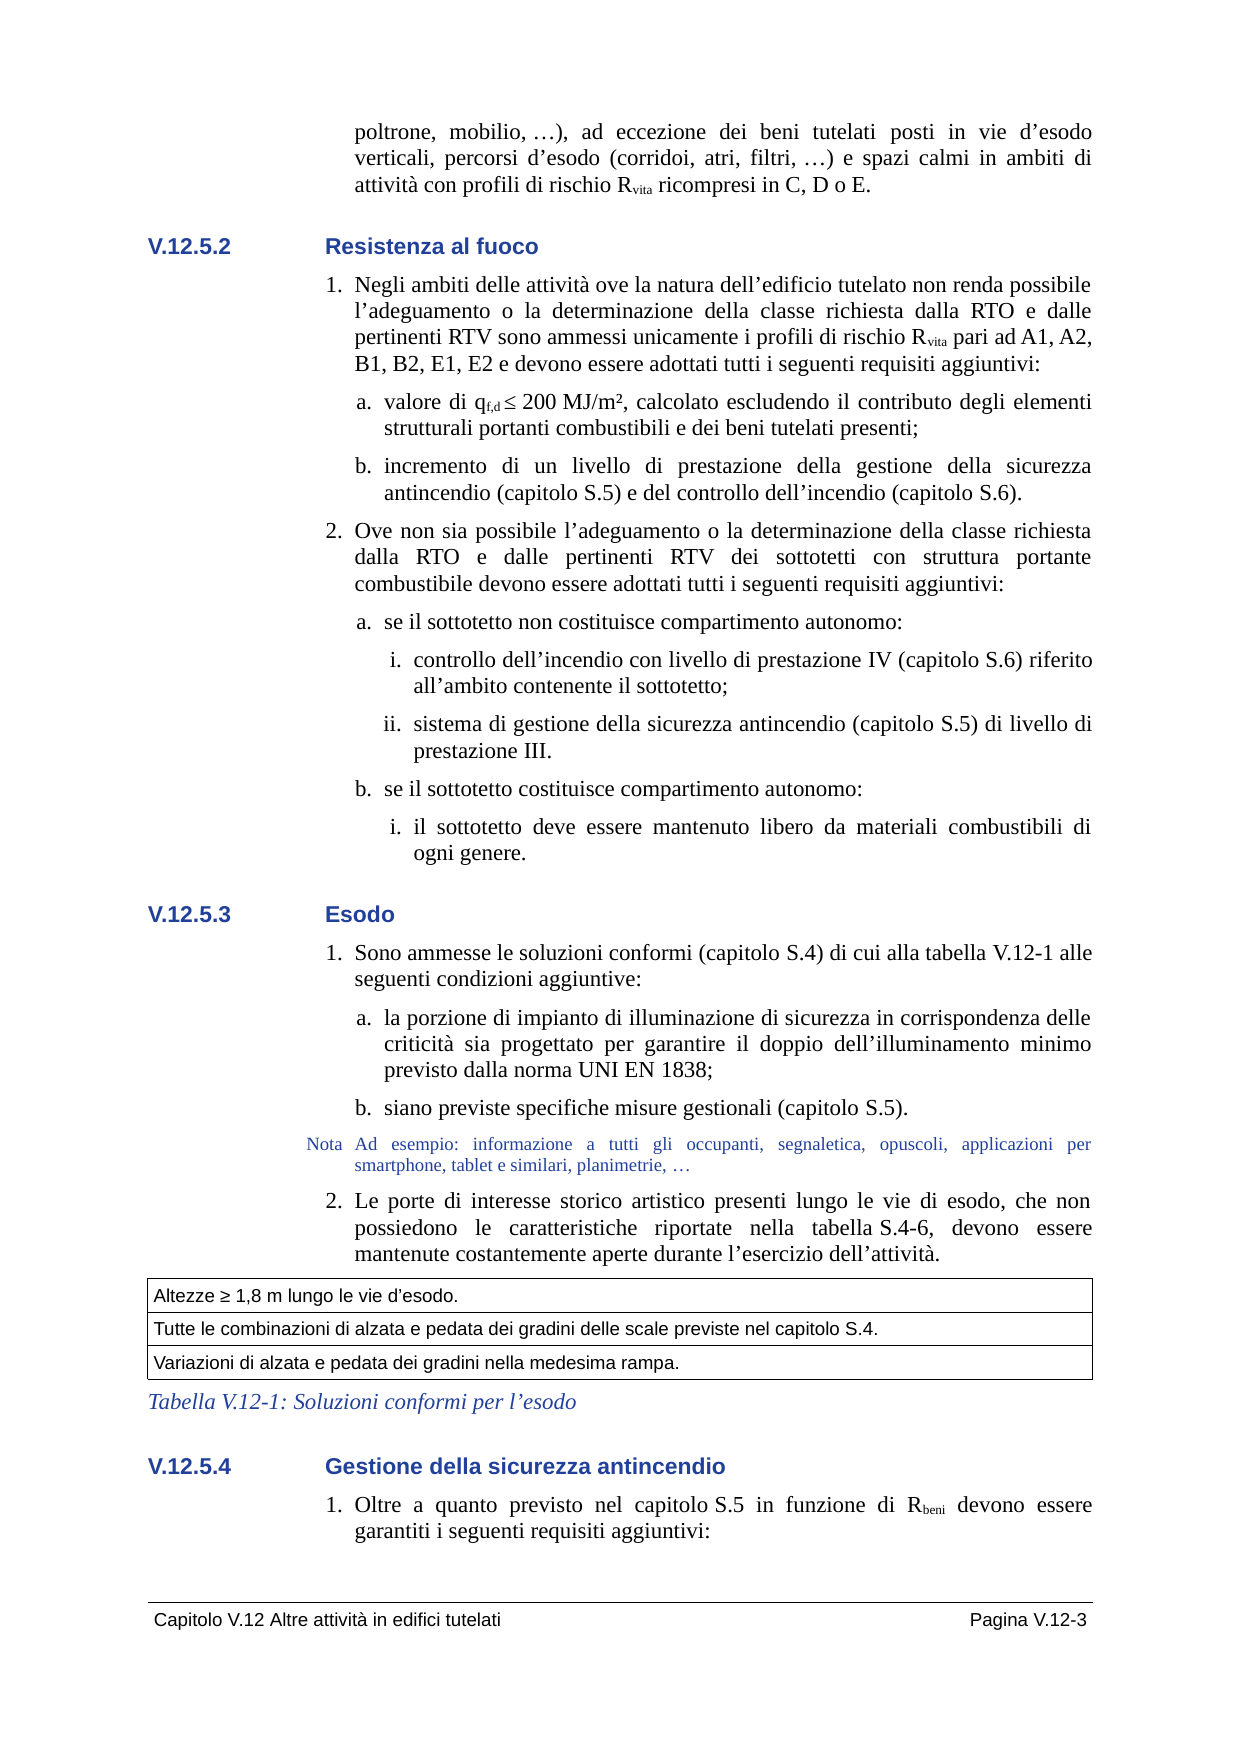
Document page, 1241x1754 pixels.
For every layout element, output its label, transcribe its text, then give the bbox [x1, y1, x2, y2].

list siano previste specifiche misure gestionali (capitolo S.5). [372, 1094, 1093, 1121]
list incremento di un livello di prestazione della gestione della sicurezza antincendio (capitolo S.5) e del controllo dell’incendio (capitolo S.6). [372, 452, 1093, 505]
list poltrone, mobilio, …), ad eccezione dei beni tutelati posti in vie d’esodo verticali, percorsi d’esodo (corridoi, atri, filtri, …) e spazi calmi in ambiti di attività con profili di rischio Rvita ricompresi in C, D o E. [342, 118, 1093, 197]
list Ad esempio: informazione a tutti gli occupanti, segnaletica, opuscoli, applicazioni per smartphone, tablet e similari, planimetrie, … [342, 1133, 1093, 1176]
list Le porte di interesse storico artistico presenti lungo le vie di esodo, che non possiedono le caratteristiche riportate nella tabella S.4-6, devono essere mantenute costantemente aperte durante l’esercizio dell’attività. [342, 1187, 1093, 1267]
list Ove non sia possibile l’adeguamento o la determinazione della classe richiesta dalla RTO e dalle pertinenti RTV dei sottotetti con struttura portante combustibile devono essere adottati tutti i seguenti requisiti aggiuntivi: [342, 517, 1093, 596]
list se il sottotetto costituisce compartimento autonomo: [372, 775, 1093, 801]
list valore di qf,d ≤ 200 MJ/m², calcolato escludendo il contributo degli elementi strutturali portanti combustibili e dei beni tutelati presenti; [372, 388, 1093, 441]
list Oltre a quanto previsto nel capitolo S.5 in funzione di Rbeni devono essere garantiti i seguenti requisiti aggiuntivi: [342, 1491, 1093, 1544]
list Sono ammesse le soluzioni conformi (capitolo S.4) di cui alla tabella V.12-1 alle seguenti condizioni aggiuntive: [342, 939, 1093, 992]
subtitle Gestione della sicurezza antincendio [148, 1453, 1093, 1479]
list controllo dell’incendio con livello di prestazione IV (capitolo S.6) riferito all’ambito contenente il sottotetto; [402, 646, 1093, 698]
list Negli ambiti delle attività ove la natura dell’edificio tutelato non renda possibile l’adeguamento o la determinazione della classe richiesta dalla RTO e dalle pertinenti RTV sono ammessi unicamente i profili di rischio Rvita pari ad A1, A2, B1, B2, E1, E2 e devono essere adottati tutti i seguenti requisiti aggiuntivi: [342, 271, 1093, 376]
list sistema di gestione della sicurezza antincendio (capitolo S.5) di livello di prestazione III. [402, 710, 1093, 763]
subtitle Resistenza al fuoco [148, 233, 1093, 259]
list se il sottotetto non costituisce compartimento autonomo: [372, 608, 1093, 634]
list la porzione di impianto di illuminazione di sicurezza in corrispondenza delle criticità sia progettato per garantire il doppio dell’illuminamento minimo previsto dalla norma UNI EN 1838; [372, 1004, 1093, 1083]
subtitle Esodo [148, 901, 1093, 927]
table_header Altezze ≥ 1,8 m lungo le vie d’esodo. [148, 1279, 1092, 1312]
table_cell Variazioni di alzata e pedata dei gradini nella medesima rampa. [148, 1346, 1092, 1379]
table_cell Tutte le combinazioni di alzata e pedata dei gradini delle scale previste nel capitolo S.4. [148, 1313, 1092, 1345]
text Tabella V.12-1: Soluzioni conformi per l’esodo [148, 1388, 1093, 1415]
list il sottotetto deve essere mantenuto libero da materiali combustibili di ogni genere. [402, 813, 1093, 866]
